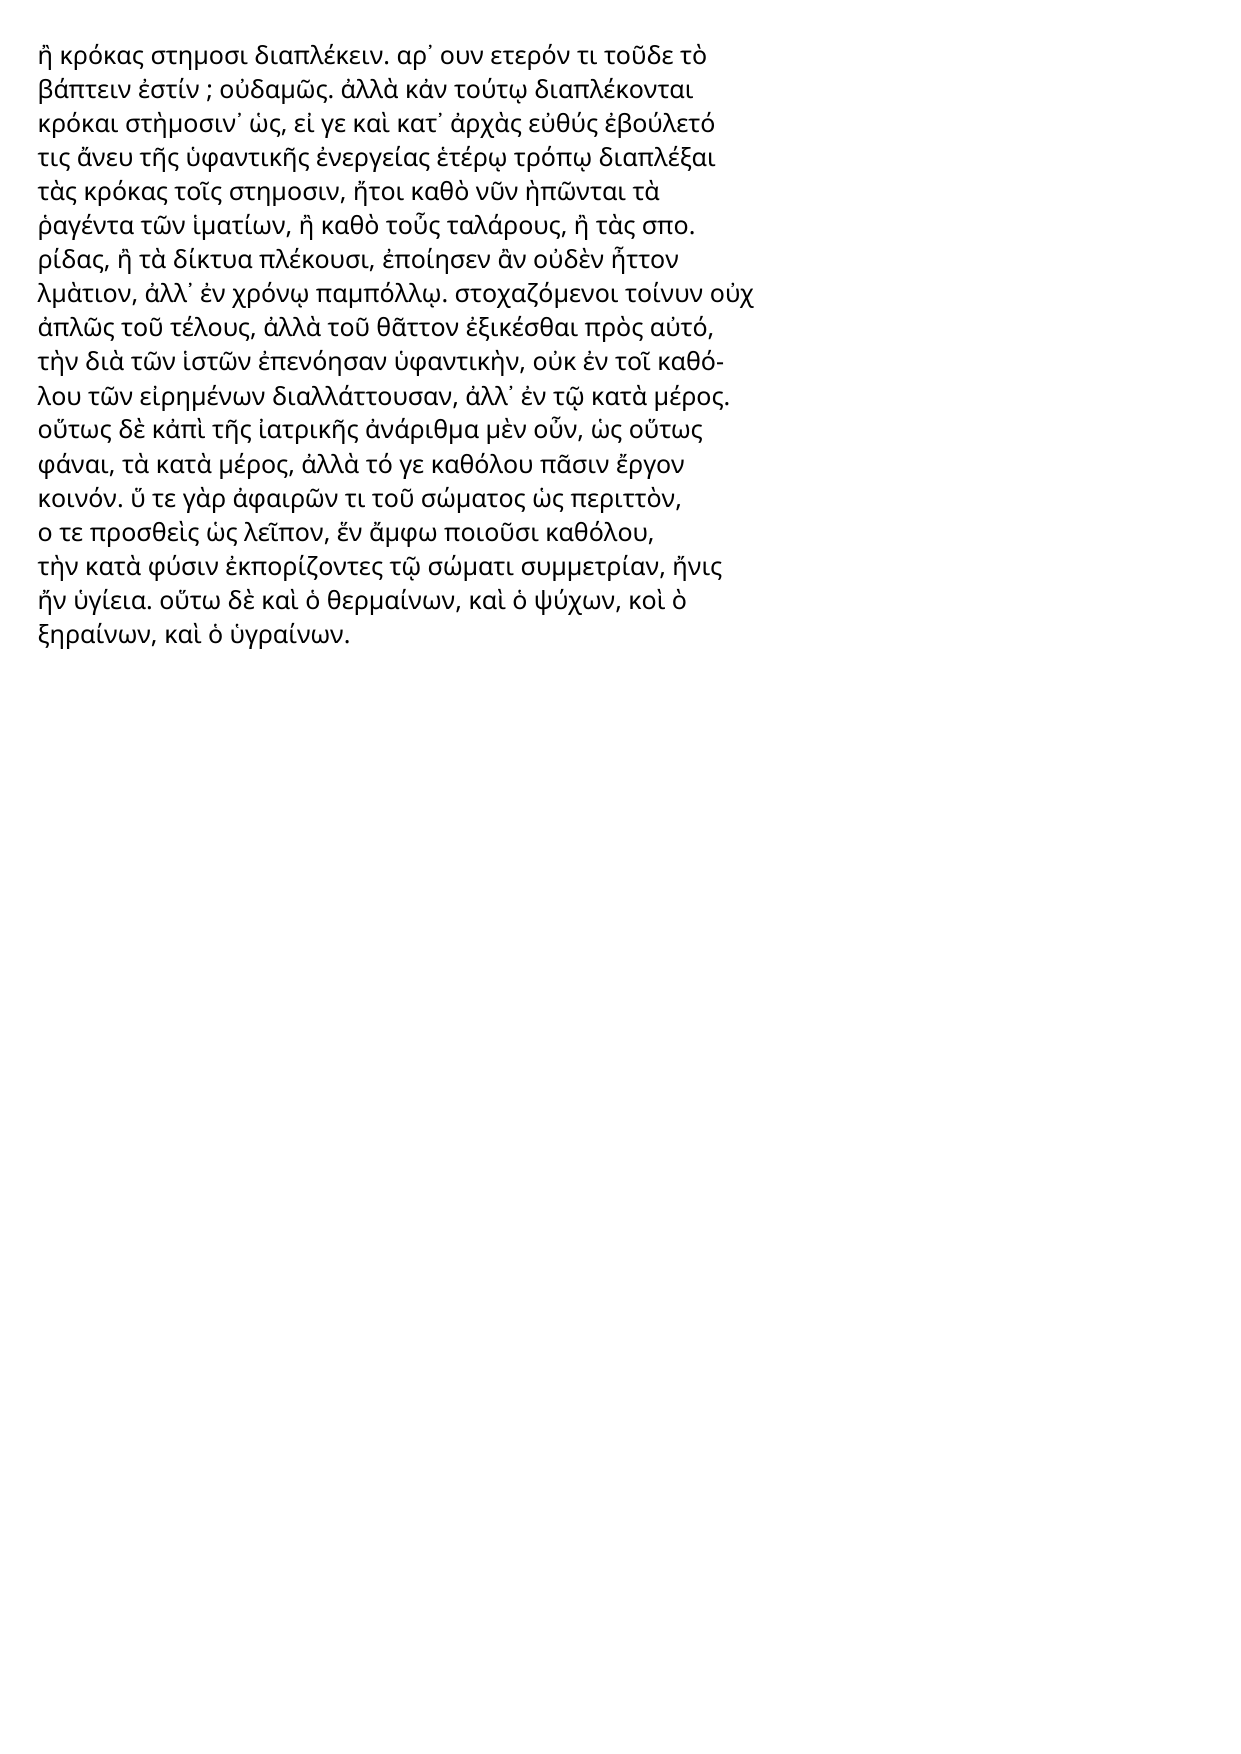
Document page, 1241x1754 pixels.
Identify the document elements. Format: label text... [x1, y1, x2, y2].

text ἢ κρόκας στημοσι διαπλέκειν. αρ᾽ ουν ετερόν τι τοῦδε τὸ βάπτειν ἐστίν ; οὐδαμῶς. ἀλλὰ κἀν τούτῳ διαπλέκονται κρόκαι στὴμοσιν᾽ ὡς, εἰ γε καὶ κατ᾽ ἀρχὰς εὐθύς ἐβούλετό τις ἄνευ τῆς ὑφαντικῆς ἐνεργείας ἑτέρῳ τρόπῳ διαπλέξαι τὰς κρόκας τοῖς στημοσιν, ἤτοι καθὸ νῦν ὴπῶνται τὰ ῥαγέντα τῶν ἱματίων, ἢ καθὸ τοὖς ταλάρους, ἢ τὰς σπο. ρίδας, ἢ τὰ δίκτυα πλέκουσι, ἐποίησεν ἂν οὐδὲν ἦττον λμὰτιον, ἀλλ᾽ ἐν χρόνῳ παμπόλλῳ. στοχαζόμενοι τοίνυν οὐχ ἀπλῶς τοῦ τέλους, ἀλλὰ τοῦ θᾶττον ἐξικέσθαι πρὸς αὐτό, τὴν διὰ τῶν ἱστῶν ἐπενόησαν ὑφαντικὴν, οὐκ ἐν τοῖ καθό- λου τῶν εἰρημένων διαλλάττουσαν, ἀλλ᾽ ἐν τῷ κατὰ μέρος. οὕτως δὲ κἀπὶ τῆς ἰατρικῆς ἀνάριθμα μὲν οὖν, ὡς οὕτως φάναι, τὰ κατὰ μέρος, ἀλλὰ τό γε καθόλου πᾶσιν ἔργον κοινόν. ὕ τε γὰρ ἀφαιρῶν τι τοῦ σώματος ὡς περιττὸν, ο τε προσθεὶς ὡς λεῖπον, ἕν ἄμφω ποιοῦσι καθόλου, τὴν κατὰ φύσιν ἐκπορίζοντες τῷ σώματι συμμετρίαν, ἤνις ἤν ὑγίεια. οὕτω δὲ καὶ ὁ θερμαίνων, καὶ ὁ ψύχων, κοὶ ὸ ξηραίνων, καὶ ὁ ὑγραίνων. [37, 37, 1203, 651]
